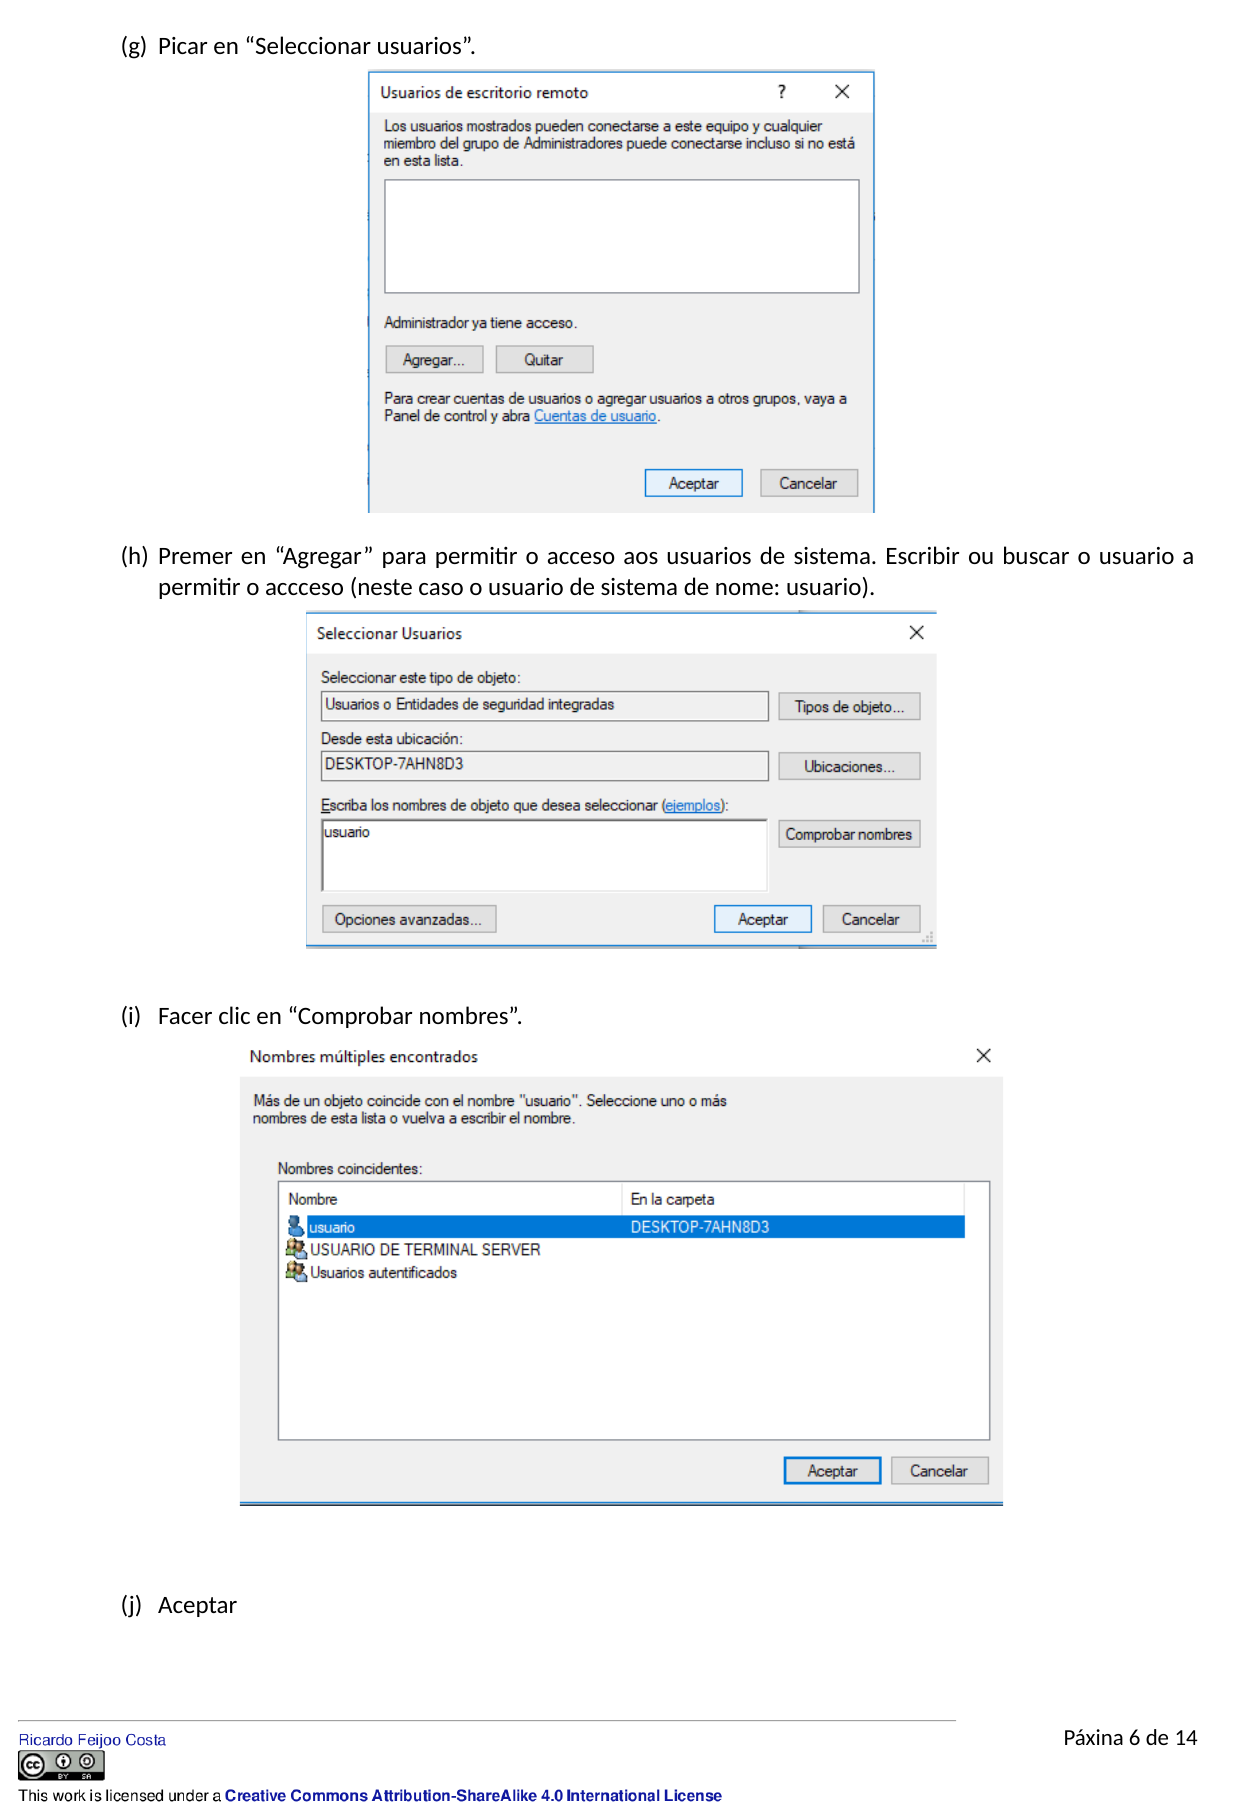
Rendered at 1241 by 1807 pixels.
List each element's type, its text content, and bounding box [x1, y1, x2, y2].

picture [306, 610, 937, 949]
list Premer en “Agregar” para permitir o acceso aos usuarios de sistema. Escribir ou buscar o usuario a permitir o accceso (neste caso o usuario de sistema de nome: usuario). [120, 540, 1197, 601]
list Picar en “Seleccionar usuarios”. [120, 30, 1197, 60]
picture [367, 69, 876, 513]
picture [239, 1037, 1004, 1506]
picture [8, 1715, 957, 1806]
list Aceptar [120, 1589, 1197, 1620]
list Facer clic en “Comprobar nombres”. [120, 1000, 1197, 1031]
